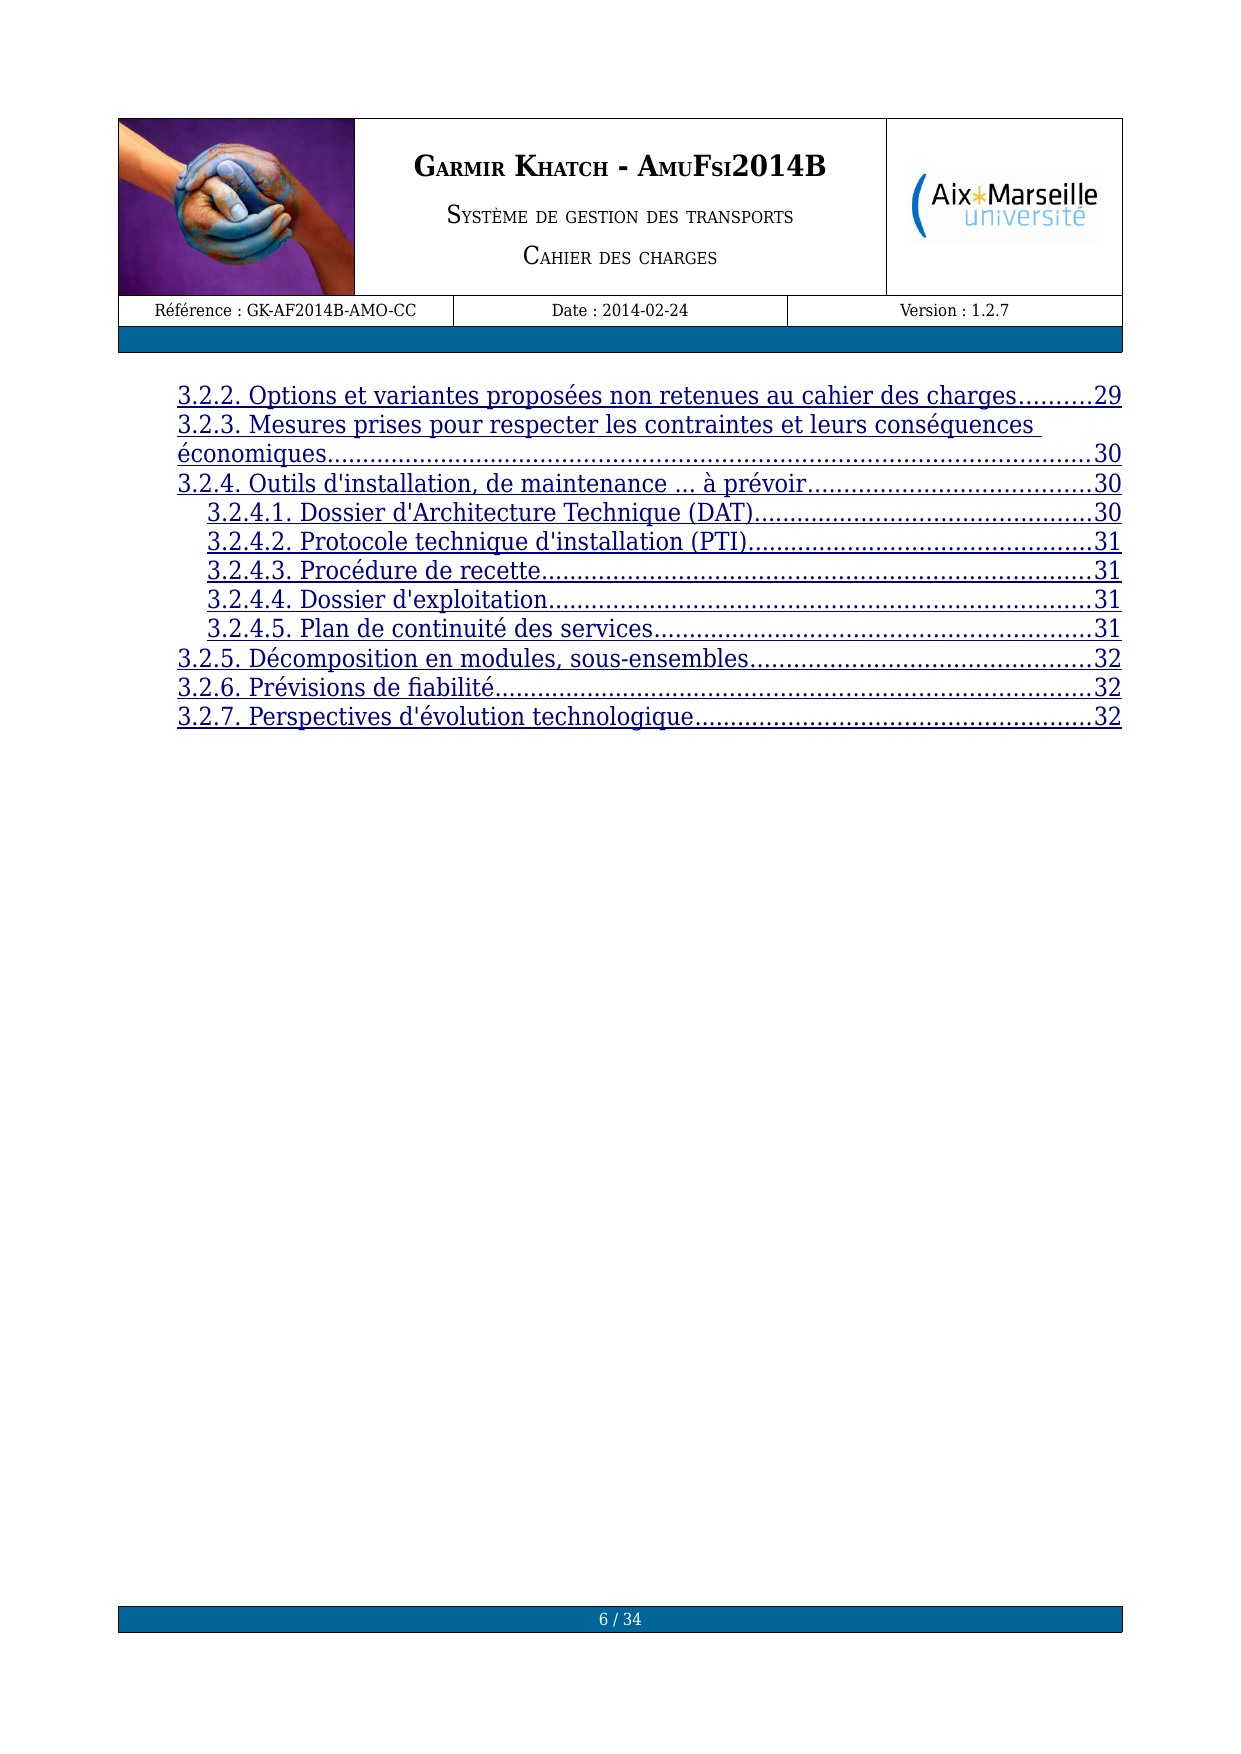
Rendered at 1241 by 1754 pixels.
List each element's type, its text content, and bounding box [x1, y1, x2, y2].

text 3.2.4.1. Dossier d'Architecture Technique (DAT) 30 [207, 498, 1122, 523]
text 3.2.4.2. Protocole technique d'installation (PTI) 31 [207, 527, 1122, 552]
text 3.2.4.5. Plan de continuité des services 31 [207, 614, 1122, 640]
text 3.2.5. Décomposition en modules, sous-ensembles 32 [177, 644, 1122, 669]
text 3.2.7. Perspectives d'évolution technologique 32 [177, 702, 1122, 727]
picture [119, 119, 354, 295]
text 3.2.3. Mesures prises pour respecter les contraintes et leurs conséquences économiques 30 [177, 410, 1122, 465]
picture [887, 126, 1122, 288]
text 3.2.4.3. Procédure de recette 31 [207, 556, 1122, 581]
text 3.2.4.4. Dossier d'exploitation 31 [207, 585, 1122, 611]
text 3.2.6. Prévisions de fiabilité 32 [177, 673, 1122, 698]
text 3.2.4. Outils d'installation, de maintenance ... à prévoir 30 [177, 469, 1122, 494]
text 3.2.2. Options et variantes proposées non retenues au cahier des charges 29 [177, 381, 1122, 406]
